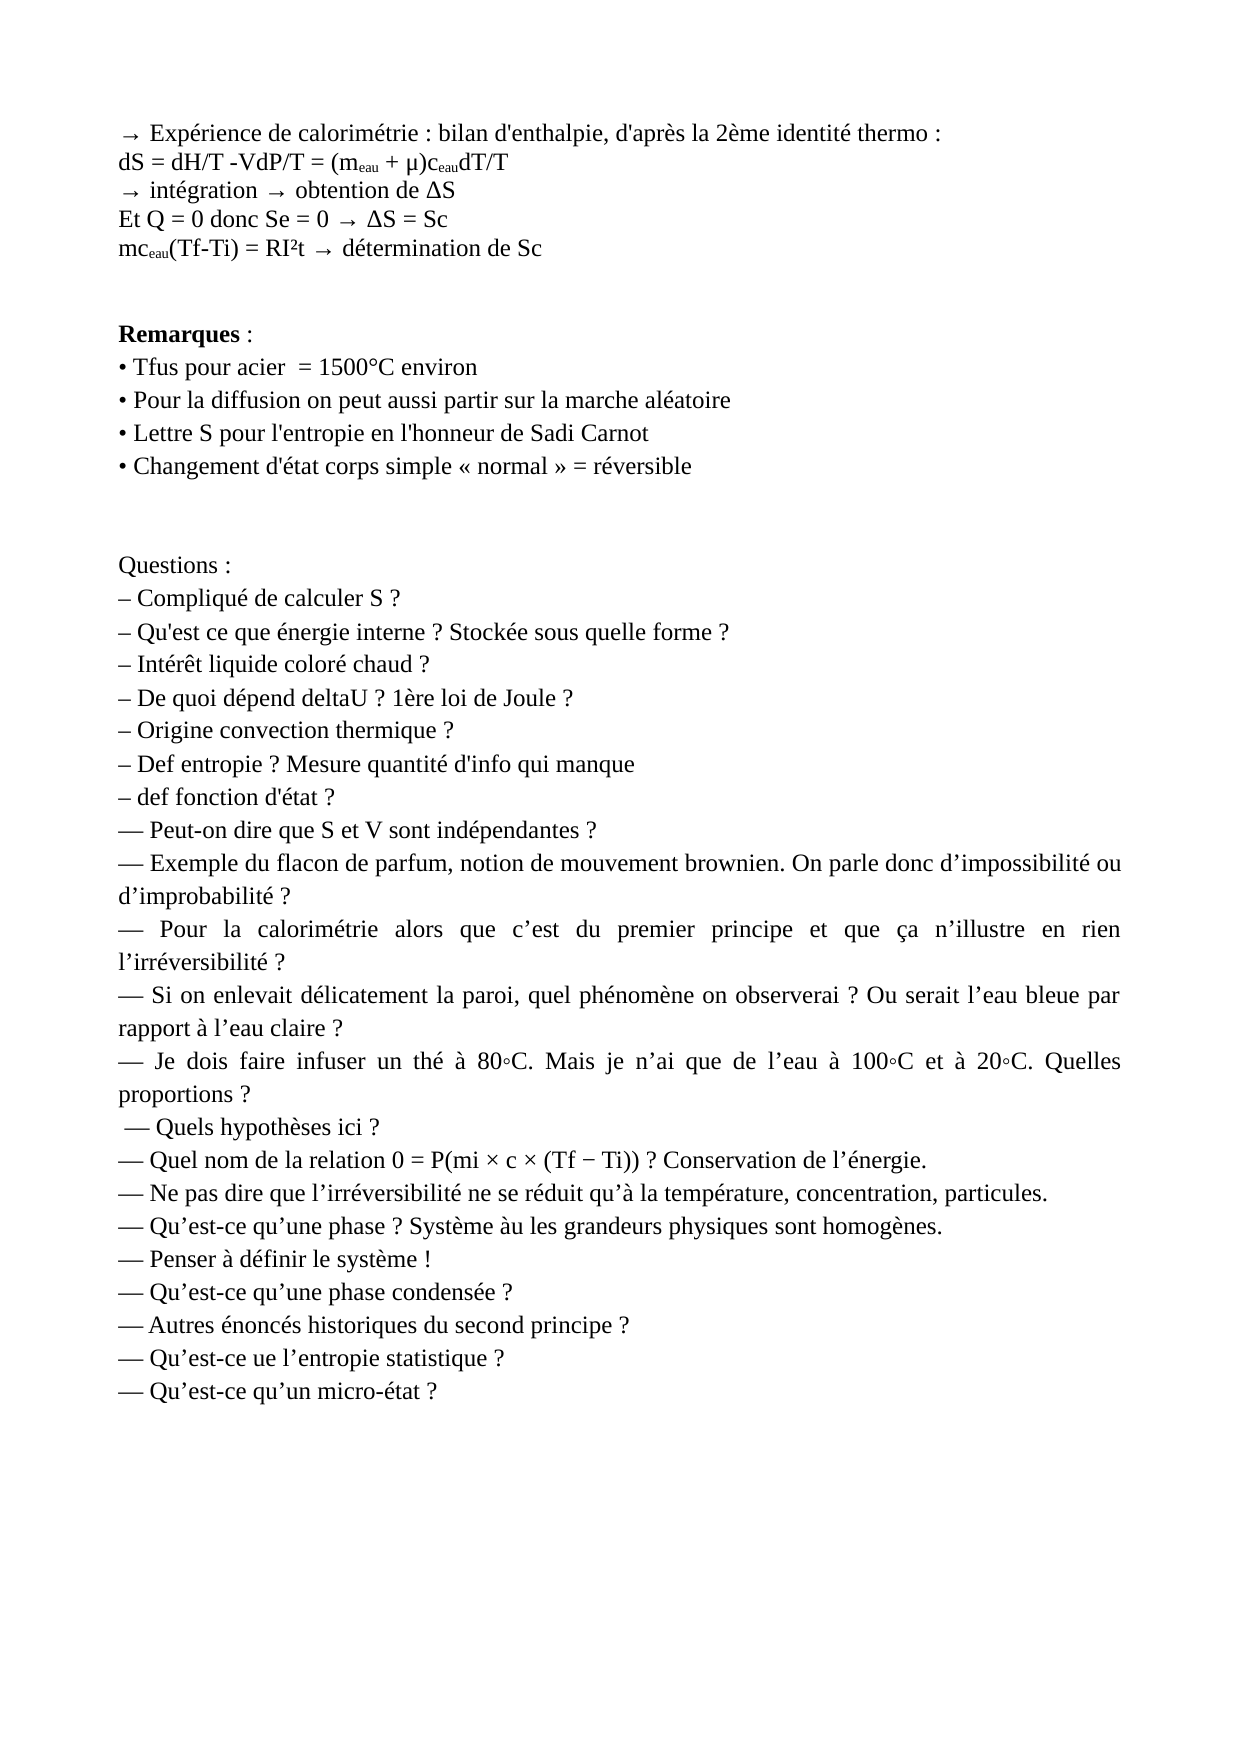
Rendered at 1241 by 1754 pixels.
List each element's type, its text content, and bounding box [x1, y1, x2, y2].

text — Peut-on dire que S et V sont indépendantes ? [118, 815, 1122, 843]
text – Intérêt liquide coloré chaud ? [118, 649, 1122, 678]
text — Penser à définir le système ! [118, 1244, 1122, 1273]
text → Expérience de calorimétrie : bilan d'enthalpie, d'après la 2ème identité thermo : [118, 118, 1122, 147]
text Questions : [118, 551, 1122, 579]
text Remarques : [118, 319, 1122, 348]
text – Def entropie ? Mesure quantité d'info qui manque [118, 749, 1122, 777]
text Et Q = 0 donc Se = 0 → ΔS = Sc [118, 204, 1122, 233]
text → intégration → obtention de ΔS [118, 176, 1122, 204]
text — Qu’est-ce qu’une phase ? Système àu les grandeurs physiques sont homogènes. [118, 1211, 1122, 1240]
text • Pour la diffusion on peut aussi partir sur la marche aléatoire [118, 385, 1122, 414]
text • Changement d'état corps simple « normal » = réversible [118, 451, 1122, 480]
text — Je dois faire infuser un thé à 80◦C. Mais je n’ai que de l’eau à 100◦C et à 20◦C. Quelles proportions ? [118, 1046, 1122, 1108]
text — Qu’est-ce ue l’entropie statistique ? [118, 1343, 1122, 1372]
text • Lettre S pour l'entropie en l'honneur de Sadi Carnot [118, 418, 1122, 447]
text • Tfus pour acier = 1500°C environ [118, 352, 1122, 381]
text dS = dH/T -VdP/T = (meau + μ)ceaudT/T [118, 147, 1122, 176]
text – Qu'est ce que énergie interne ? Stockée sous quelle forme ? [118, 617, 1122, 645]
text — Exemple du flacon de parfum, notion de mouvement brownien. On parle donc d’impossibilité ou d’improbabilité ? [118, 848, 1122, 909]
text — Qu’est-ce qu’un micro-état ? [118, 1376, 1122, 1405]
text — Pour la calorimétrie alors que c’est du premier principe et que ça n’illustre en rien l’irréversibilité ? [118, 914, 1122, 976]
text – De quoi dépend deltaU ? 1ère loi de Joule ? [118, 683, 1122, 711]
text — Quels hypothèses ici ? [118, 1112, 1122, 1141]
text mceau(Tf-Ti) = RI²t → détermination de Sc [118, 233, 1122, 262]
text – Origine convection thermique ? [118, 716, 1122, 744]
text — Qu’est-ce qu’une phase condensée ? [118, 1277, 1122, 1306]
text — Si on enlevait délicatement la paroi, quel phénomène on observerai ? Ou serait l’eau bleue par rapport à l’eau claire ? [118, 980, 1122, 1042]
text — Ne pas dire que l’irréversibilité ne se réduit qu’à la température, concentration, particules. [118, 1178, 1122, 1207]
text – Compliqué de calculer S ? [118, 583, 1122, 612]
text — Autres énoncés historiques du second principe ? [118, 1310, 1122, 1339]
text – def fonction d'état ? [118, 782, 1122, 810]
text — Quel nom de la relation 0 = P(mi × c × (Tf − Ti)) ? Conservation de l’énergie. [118, 1145, 1122, 1174]
